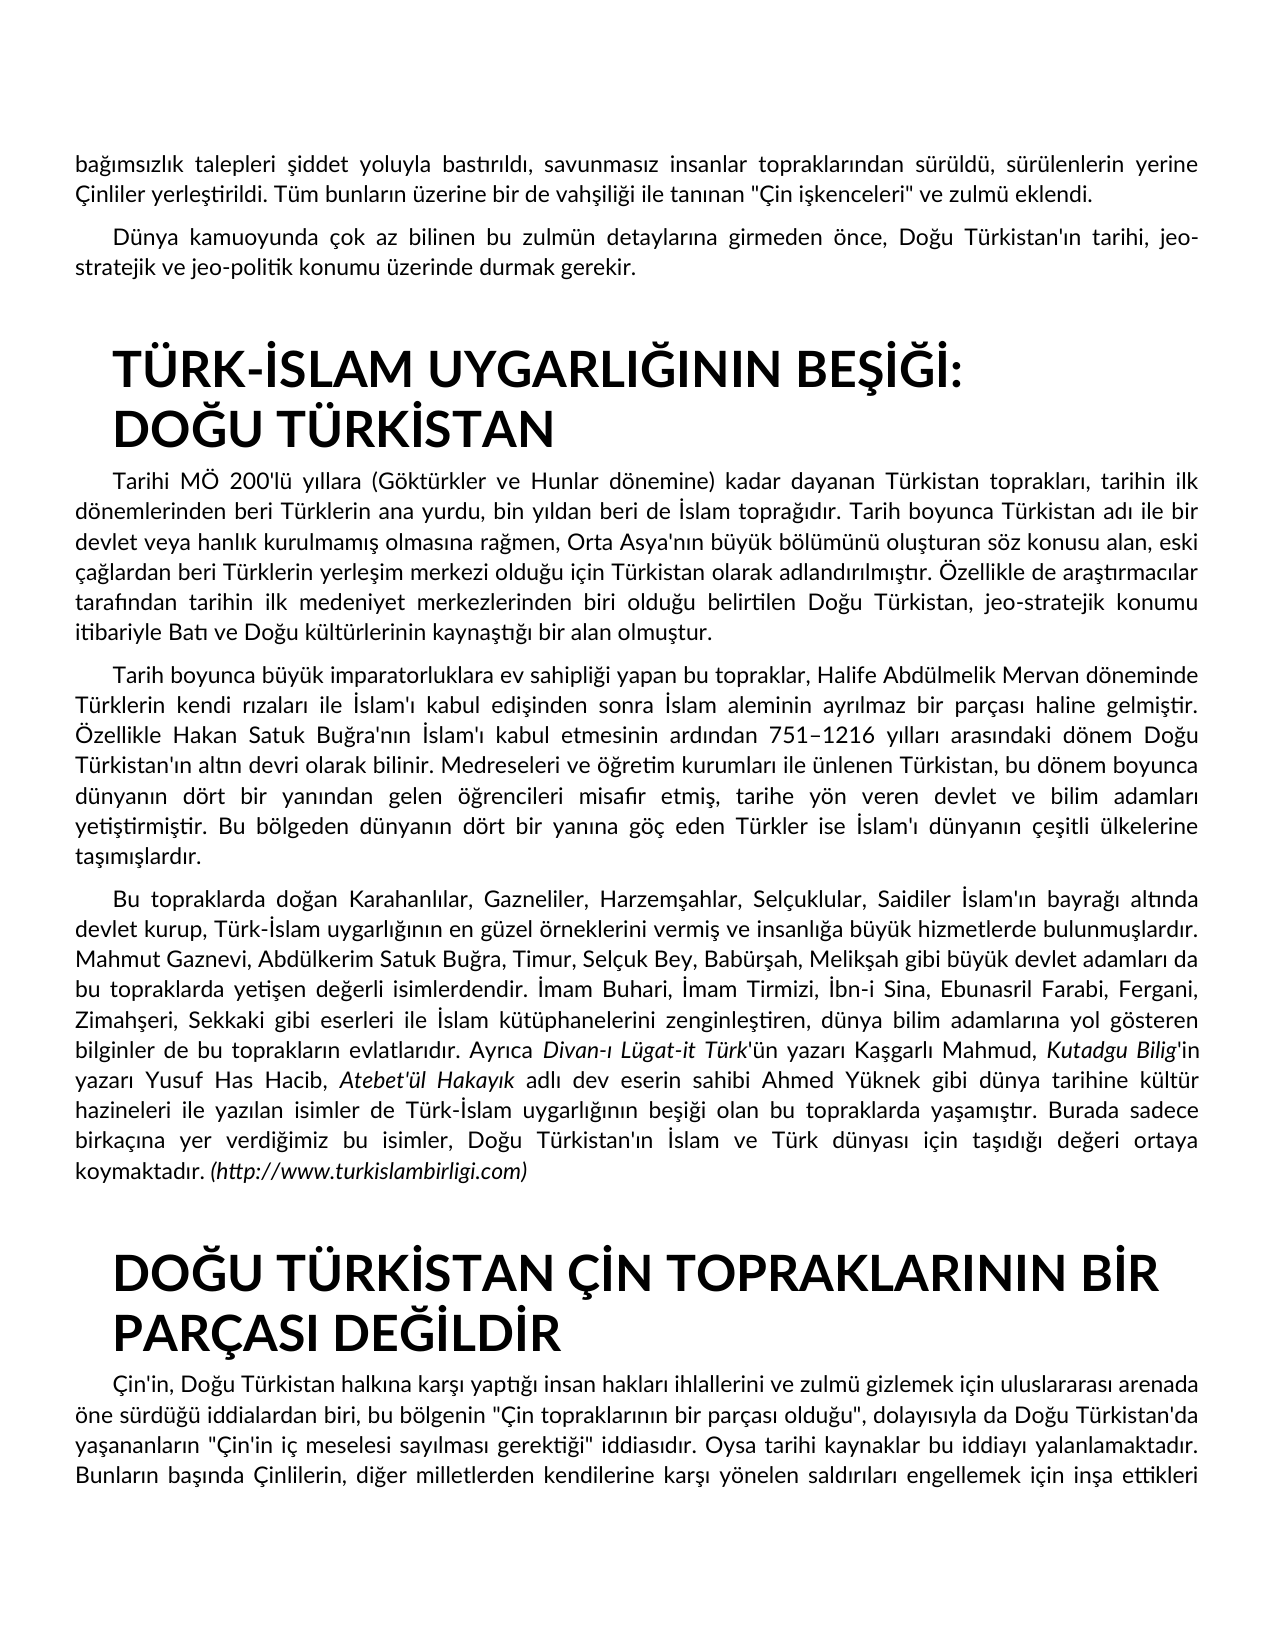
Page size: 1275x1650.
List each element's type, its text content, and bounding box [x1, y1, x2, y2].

text bağımsızlık talepleri şiddet yoluyla bastırıldı, savunmasız insanlar topraklarından sürüldü, sürülenlerin yerine Çinliler yerleştirildi. Tüm bunların üzerine bir de vahşiliği ile tanınan "Çin işkenceleri" ve zulmü eklendi. [75, 150, 1200, 208]
text Dünya kamuoyunda çok az bilinen bu zulmün detaylarına girmeden önce, Doğu Türkistan'ın tarihi, jeo-stratejik ve jeo-politik konumu üzerinde durmak gerekir. [75, 223, 1200, 281]
text Çin'in, Doğu Türkistan halkına karşı yaptığı insan hakları ihlallerini ve zulmü gizlemek için uluslararası arenada öne sürdüğü iddialardan biri, bu bölgenin "Çin topraklarının bir parçası olduğu", dolayısıyla da Doğu Türkistan'da yaşananların "Çin'in iç meselesi sayılması gerektiği" iddiasıdır. Oysa tarihi kaynaklar bu iddiayı yalanlamaktadır. Bunların başında Çinlilerin, diğer milletlerden kendilerine karşı yönelen saldırıları engellemek için inşa ettikleri [75, 1370, 1200, 1488]
text Tarihi MÖ 200'lü yıllara (Göktürkler ve Hunlar dönemine) kadar dayanan Türkistan toprakları, tarihin ilk dönemlerinden beri Türklerin ana yurdu, bin yıldan beri de İslam toprağıdır. Tarih boyunca Türkistan adı ile bir devlet veya hanlık kurulmamış olmasına rağmen, Orta Asya'nın büyük bölümünü oluşturan söz konusu alan, eski çağlardan beri Türklerin yerleşim merkezi olduğu için Türkistan olarak adlandırılmıştır. Özellikle de araştırmacılar tarafından tarihin ilk medeniyet merkezlerinden biri olduğu belirtilen Doğu Türkistan, jeo-stratejik konumu itibariyle Batı ve Doğu kültürlerinin kaynaştığı bir alan olmuştur. [75, 467, 1200, 645]
subtitle TÜRK-İSLAM UYGARLIĞININ BEŞİĞİ: DOĞU TÜRKİSTAN [112, 338, 1200, 458]
subtitle DOĞU TÜRKİSTAN ÇİN TOPRAKLARININ BİR PARÇASI DEĞİLDİR [112, 1242, 1200, 1362]
text Bu topraklarda doğan Karahanlılar, Gazneliler, Harzemşahlar, Selçuklular, Saidiler İslam'ın bayrağı altında devlet kurup, Türk-İslam uygarlığının en güzel örneklerini vermiş ve insanlığa büyük hizmetlerde bulunmuşlardır. Mahmut Gaznevi, Abdülkerim Satuk Buğra, Timur, Selçuk Bey, Babürşah, Melikşah gibi büyük devlet adamları da bu topraklarda yetişen değerli isimlerdendir. İmam Buhari, İmam Tirmizi, İbn-i Sina, Ebunasril Farabi, Fergani, Zimahşeri, Sekkaki gibi eserleri ile İslam kütüphanelerini zenginleştiren, dünya bilim adamlarına yol gösteren bilginler de bu toprakların evlatlarıdır. Ayrıca Divan-ı Lügat-it Türk'ün yazarı Kaşgarlı Mahmud, Kutadgu Bilig'in yazarı Yusuf Has Hacib, Atebet'ül Hakayık adlı dev eserin sahibi Ahmed Yüknek gibi dünya tarihine kültür hazineleri ile yazılan isimler de Türk-İslam uygarlığının beşiği olan bu topraklarda yaşamıştır. Burada sadece birkaçına yer verdiğimiz bu isimler, Doğu Türkistan'ın İslam ve Türk dünyası için taşıdığı değeri ortaya koymaktadır. (http://www.turkislambirligi.com) [75, 884, 1200, 1184]
text Tarih boyunca büyük imparatorluklara ev sahipliği yapan bu topraklar, Halife Abdülmelik Mervan döneminde Türklerin kendi rızaları ile İslam'ı kabul edişinden sonra İslam aleminin ayrılmaz bir parçası haline gelmiştir. Özellikle Hakan Satuk Buğra'nın İslam'ı kabul etmesinin ardından 751–1216 yılları arasındaki dönem Doğu Türkistan'ın altın devri olarak bilinir. Medreseleri ve öğretim kurumları ile ünlenen Türkistan, bu dönem boyunca dünyanın dört bir yanından gelen öğrencileri misafir etmiş, tarihe yön veren devlet ve bilim adamları yetiştirmiştir. Bu bölgeden dünyanın dört bir yanına göç eden Türkler ise İslam'ı dünyanın çeşitli ülkelerine taşımışlardır. [75, 661, 1200, 869]
